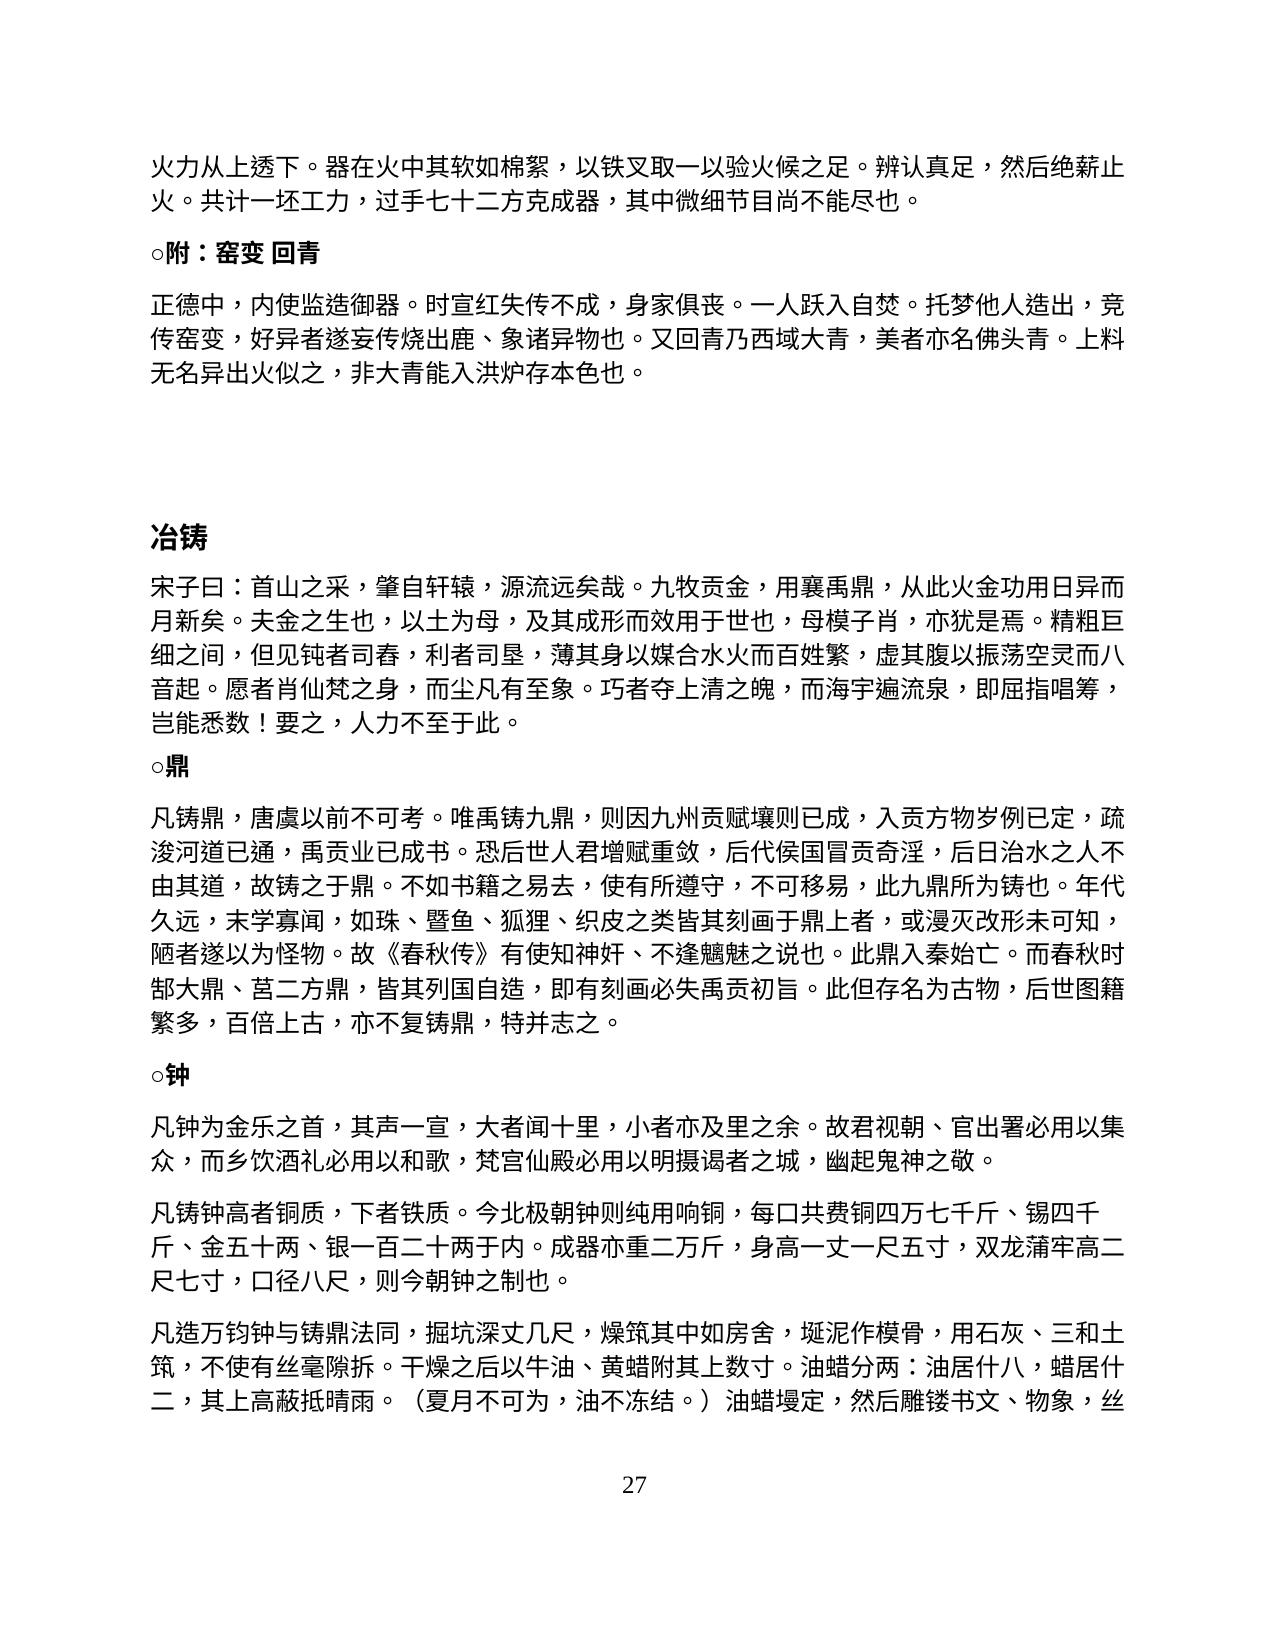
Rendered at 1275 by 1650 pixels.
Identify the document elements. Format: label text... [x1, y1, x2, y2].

text 正德中，内使监造御器。时宣红失传不成，身家俱丧。一人跃入自焚。托梦他人造出，竞传窑变，好异者遂妄传烧出鹿、象诸异物也。又回青乃西域大青，美者亦名佛头青。上料无名异出火似之，非大青能入洪炉存本色也。 [150, 288, 1125, 390]
text 宋子曰：首山之采，肇自轩辕，源流远矣哉。九牧贡金，用襄禹鼎，从此火金功用日异而月新矣。夫金之生也，以土为母，及其成形而效用于世也，母模子肖，亦犹是焉。精粗巨细之间，但见钝者司舂，利者司垦，薄其身以媒合水火而百姓繁，虚其腹以振荡空灵而八音起。愿者肖仙梵之身，而尘凡有至象。巧者夺上清之魄，而海宇遍流泉，即屈指唱筹，岂能悉数！要之，人力不至于此。 [150, 570, 1125, 740]
text ○鼎 [150, 749, 1125, 783]
text ○钟 [150, 1057, 1125, 1091]
text ○附：窑变 回青 [150, 236, 1125, 270]
text 凡造万钧钟与铸鼎法同，掘坑深丈几尺，燥筑其中如房舍，埏泥作模骨，用石灰、三和土筑，不使有丝毫隙拆。干燥之后以牛油、黄蜡附其上数寸。油蜡分两：油居什八，蜡居什二，其上高蔽抵晴雨。（夏月不可为，油不冻结。）油蜡墁定，然后雕镂书文、物象，丝 [150, 1315, 1125, 1418]
text 火力从上透下。器在火中其软如棉絮，以铁叉取一以验火候之足。辨认真足，然后绝薪止火。共计一坯工力，过手七十二方克成器，其中微细节目尚不能尽也。 [150, 150, 1125, 218]
text 凡钟为金乐之首，其声一宣，大者闻十里，小者亦及里之余。故君视朝、官出署必用以集众，而乡饮酒礼必用以和歌，梵宫仙殿必用以明摄谒者之城，幽起鬼神之敬。 [150, 1109, 1125, 1177]
subtitle 冶铸 [150, 517, 1125, 557]
text 凡铸鼎，唐虞以前不可考。唯禹铸九鼎，则因九州贡赋壤则已成，入贡方物岁例已定，疏浚河道已通，禹贡业已成书。恐后世人君增赋重敛，后代侯国冒贡奇淫，后日治水之人不由其道，故铸之于鼎。不如书籍之易去，使有所遵守，不可移易，此九鼎所为铸也。年代久远，末学寡闻，如珠、暨鱼、狐狸、织皮之类皆其刻画于鼎上者，或漫灭改形未可知，陋者遂以为怪物。故《春秋传》有使知神奸、不逢魑魅之说也。此鼎入秦始亡。而春秋时郜大鼎、莒二方鼎，皆其列国自造，即有刻画必失禹贡初旨。此但存名为古物，后世图籍繁多，百倍上古，亦不复铸鼎，特并志之。 [150, 801, 1125, 1039]
text 凡铸钟高者铜质，下者铁质。今北极朝钟则纯用响铜，每口共费铜四万七千斤、锡四千斤、金五十两、银一百二十两于内。成器亦重二万斤，身高一丈一尺五寸，双龙蒲牢高二尺七寸，口径八尺，则今朝钟之制也。 [150, 1195, 1125, 1297]
